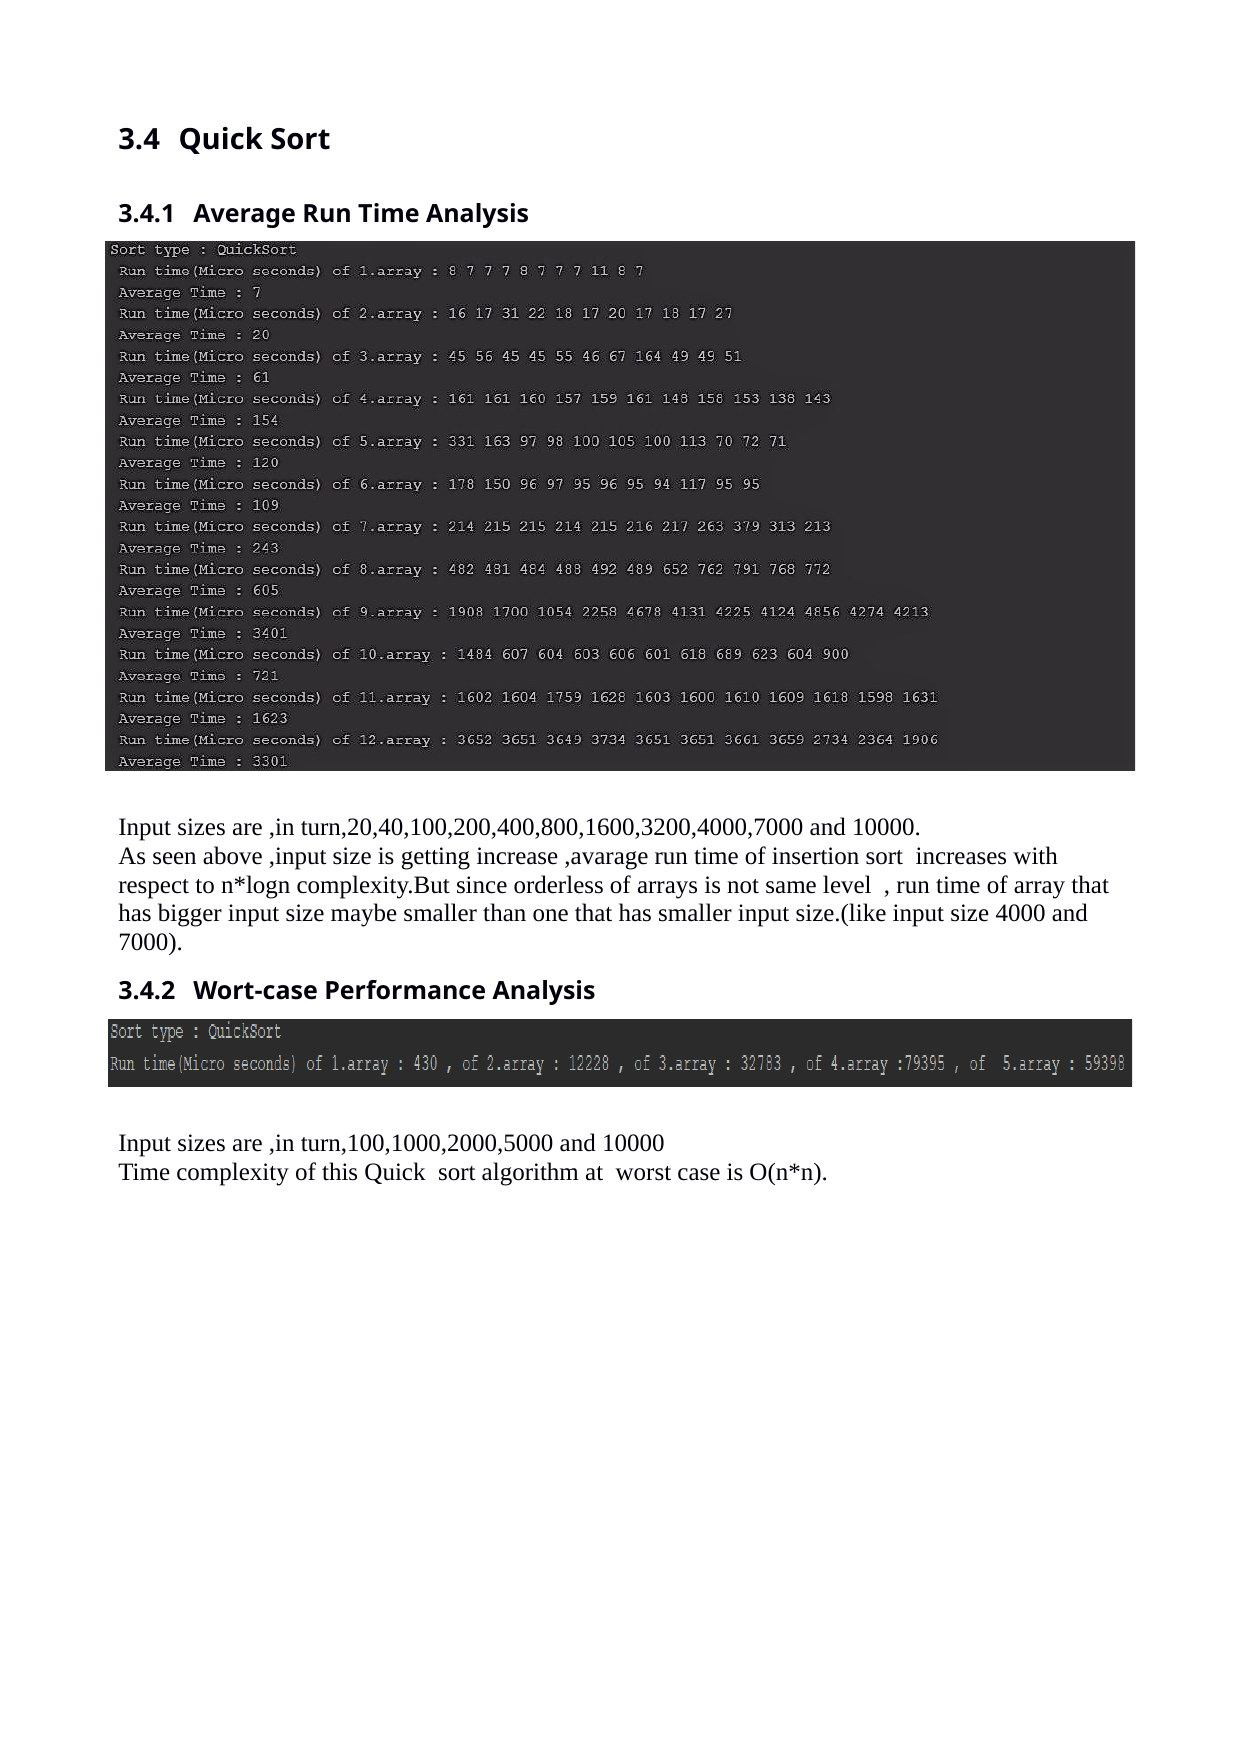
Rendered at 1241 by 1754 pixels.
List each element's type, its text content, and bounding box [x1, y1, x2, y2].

text As seen above ,input size is getting increase ,avarage run time of insertion sort increases with respect to n*logn complexity.But since orderless of arrays is not same level , run time of array that has bigger input size maybe smaller than one that has smaller input size.(like input size 4000 and 7000). [118, 841, 1122, 956]
text Input sizes are ,in turn,20,40,100,200,400,800,1600,3200,4000,7000 and 10000. [118, 812, 1122, 841]
text Time complexity of this Quick sort algorithm at worst case is O(n*n). [118, 1157, 1122, 1186]
subtitle Wort-case Performance Analysis [118, 973, 1122, 1007]
subtitle Average Run Time Analysis [118, 195, 1122, 229]
picture [105, 241, 1136, 771]
picture [108, 1019, 1133, 1087]
text Input sizes are ,in turn,100,1000,2000,5000 and 10000 [118, 1128, 1122, 1157]
subtitle Quick Sort [118, 118, 1122, 158]
